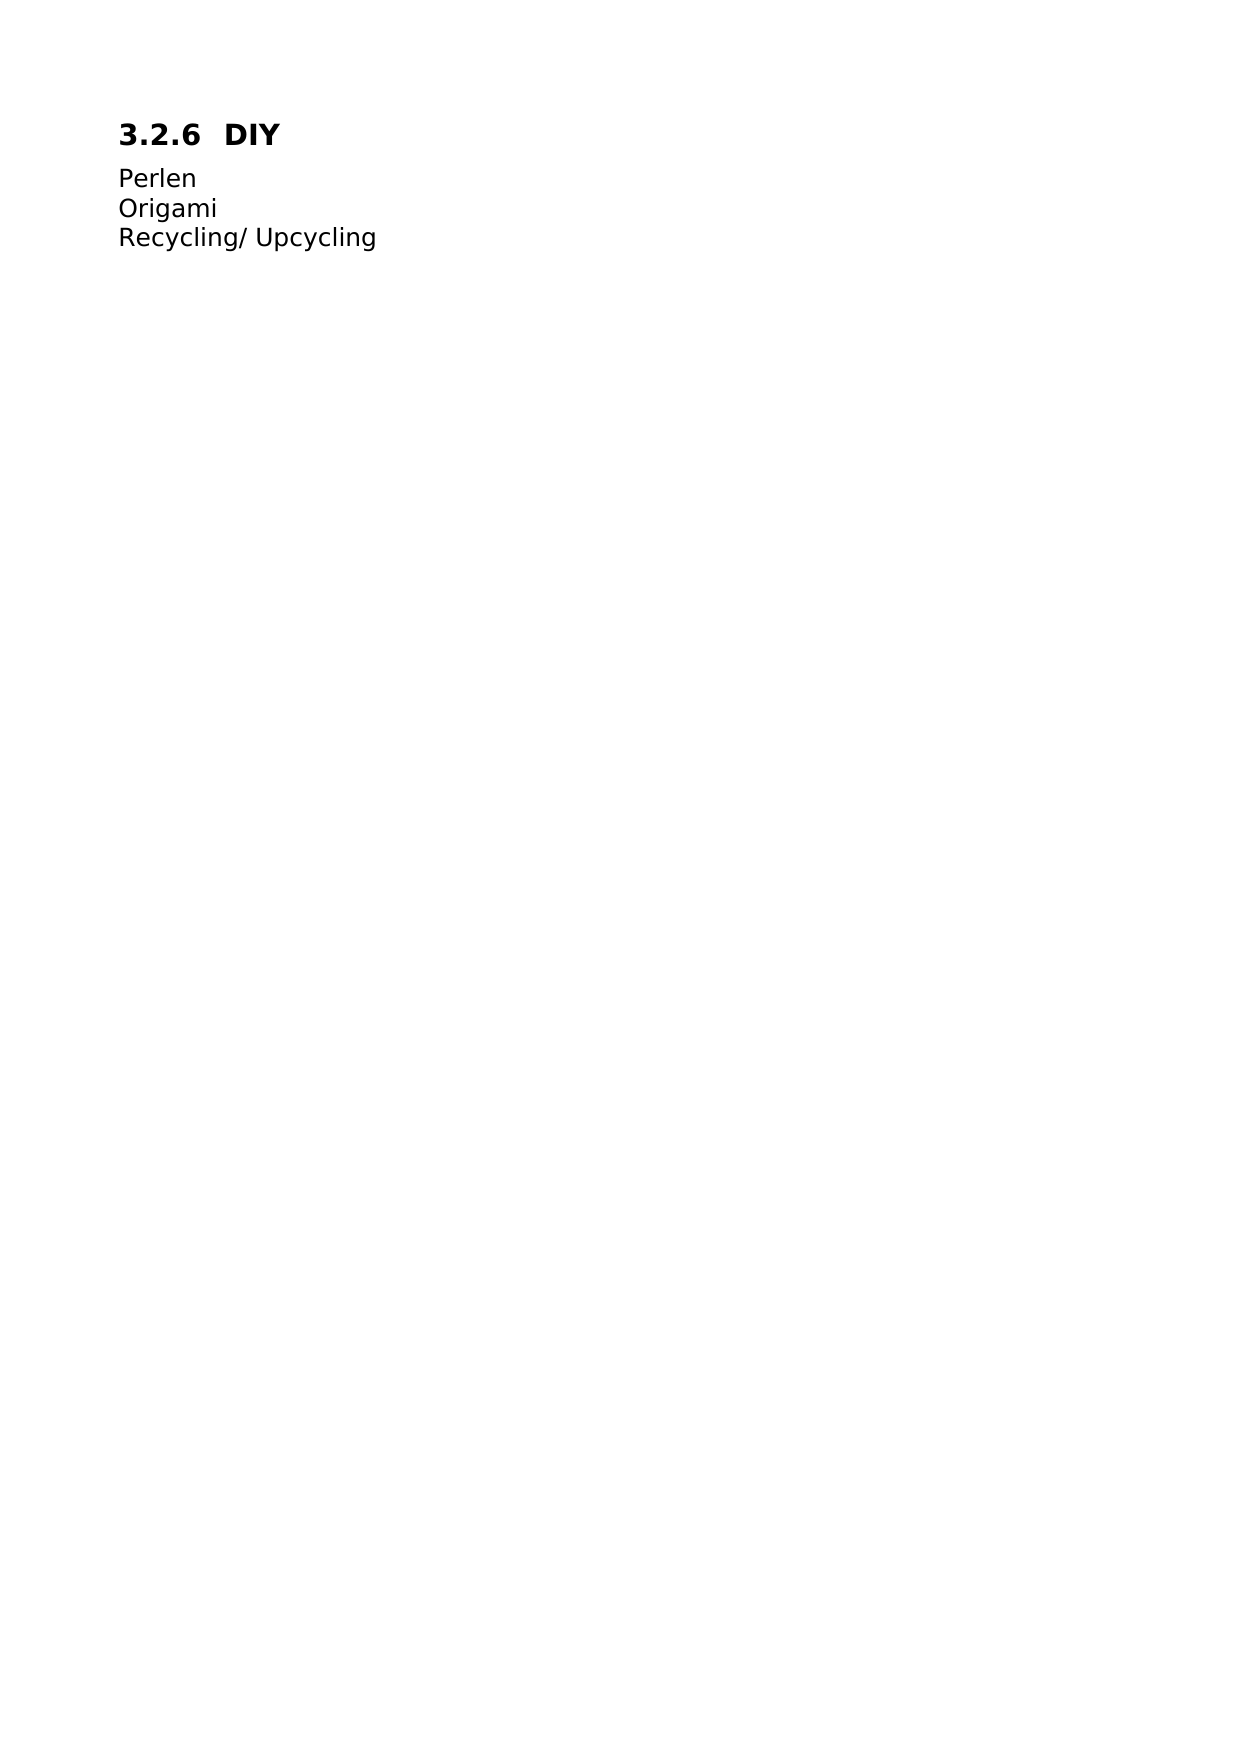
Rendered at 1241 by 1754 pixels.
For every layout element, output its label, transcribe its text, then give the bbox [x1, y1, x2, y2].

subtitle Perlen [118, 164, 1122, 194]
subtitle DIY [118, 118, 1122, 152]
subtitle Recycling/ Upcycling [118, 223, 1122, 252]
subtitle Origami [118, 194, 1122, 223]
